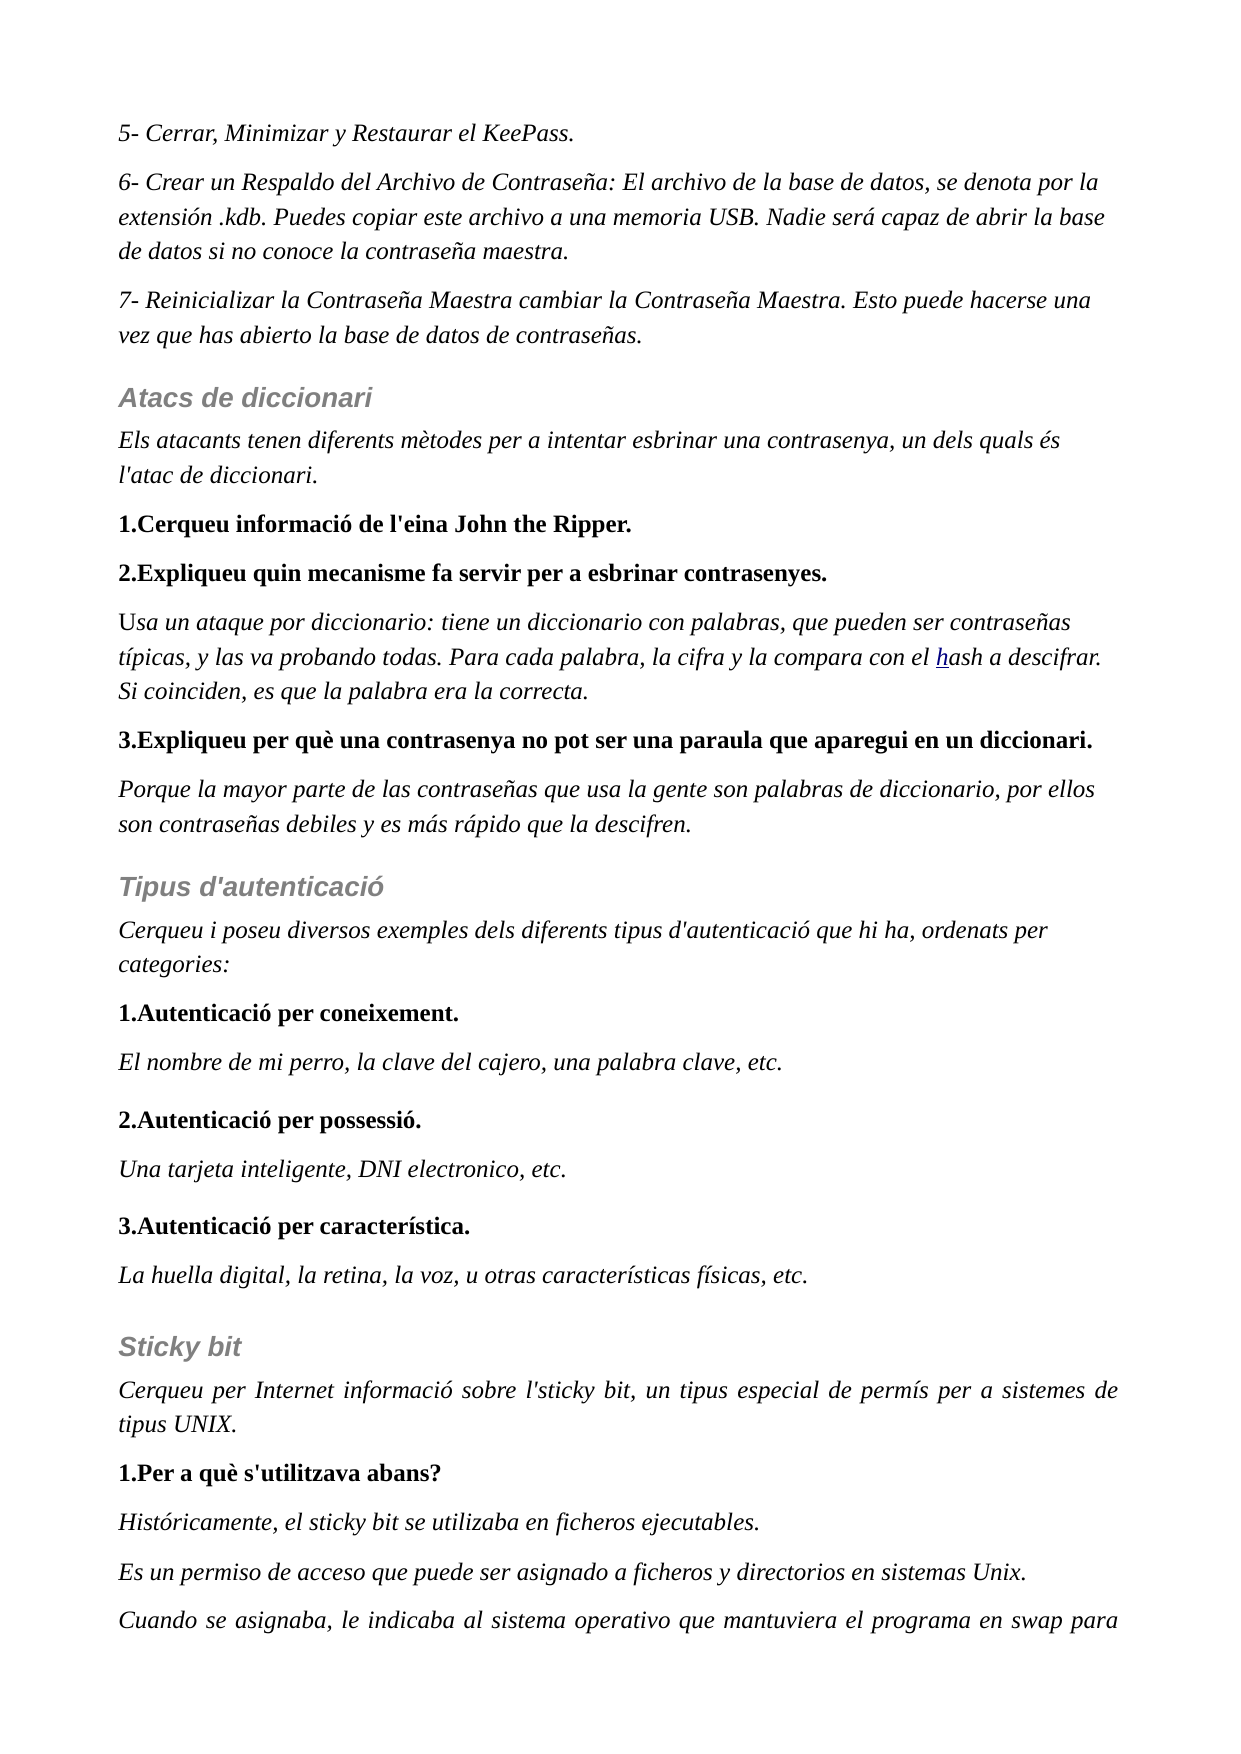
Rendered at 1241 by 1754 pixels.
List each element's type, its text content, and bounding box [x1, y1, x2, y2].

text 2.Expliqueu quin mecanisme fa servir per a esbrinar contrasenyes. [118, 558, 1122, 587]
text 3.Expliqueu per què una contrasenya no pot ser una paraula que aparegui en un diccionari. [118, 725, 1122, 754]
text 7- Reinicializar la Contraseña Maestra cambiar la Contraseña Maestra. Esto puede hacerse una vez que has abierto la base de datos de contraseñas. [118, 285, 1122, 348]
text 3.Autenticació per característica. [118, 1211, 1122, 1240]
text Cerqueu per Internet informació sobre l'sticky bit, un tipus especial de permís per a sistemes de tipus UNIX. [118, 1375, 1122, 1438]
text Una tarjeta inteligente, DNI electronico, etc. [118, 1154, 1122, 1183]
text 1.Autenticació per coneixement. [118, 998, 1122, 1027]
text Cerqueu i poseu diversos exemples dels diferents tipus d'autenticació que hi ha, ordenats per categories: [118, 915, 1122, 978]
text El nombre de mi perro, la clave del cajero, una palabra clave, etc. [118, 1047, 1122, 1076]
text Históricamente, el sticky bit se utilizaba en ficheros ejecutables. [118, 1507, 1122, 1536]
text Cuando se asignaba, le indicaba al sistema operativo que mantuviera el programa en swap para [118, 1606, 1122, 1634]
text Es un permiso de acceso que puede ser asignado a ficheros y directorios en sistemas Unix. [118, 1557, 1122, 1585]
text 2.Autenticació per possessió. [118, 1105, 1122, 1134]
text La huella digital, la retina, la voz, u otras características físicas, etc. [118, 1261, 1122, 1289]
text 6- Crear un Respaldo del Archivo de Contraseña: El archivo de la base de datos, se denota por la extensión .kdb. Puedes copiar este archivo a una memoria USB. Nadie será capaz de abrir la base de datos si no conoce la contraseña maestra. [118, 167, 1122, 265]
subtitle Sticky bit [118, 1331, 1122, 1362]
text Porque la mayor parte de las contraseñas que usa la gente son palabras de diccionario, por ellos son contraseñas debiles y es más rápido que la descifren. [118, 774, 1122, 838]
text Els atacants tenen diferents mètodes per a intentar esbrinar una contrasenya, un dels quals és l'atac de diccionari. [118, 426, 1122, 489]
text 1.Cerqueu informació de l'eina John the Ripper. [118, 509, 1122, 538]
subtitle Atacs de diccionari [118, 381, 1122, 413]
text 1.Per a què s'utilitzava abans? [118, 1458, 1122, 1487]
subtitle Tipus d'autenticació [118, 870, 1122, 902]
text Usa un ataque por diccionario: tiene un diccionario con palabras, que pueden ser contraseñas típicas, y las va probando todas. Para cada palabra, la cifra y la compara con el hash a descifrar. Si coinciden, es que la palabra era la correcta. [118, 607, 1122, 705]
text 5- Cerrar, Minimizar y Restaurar el KeePass. [118, 118, 1122, 147]
